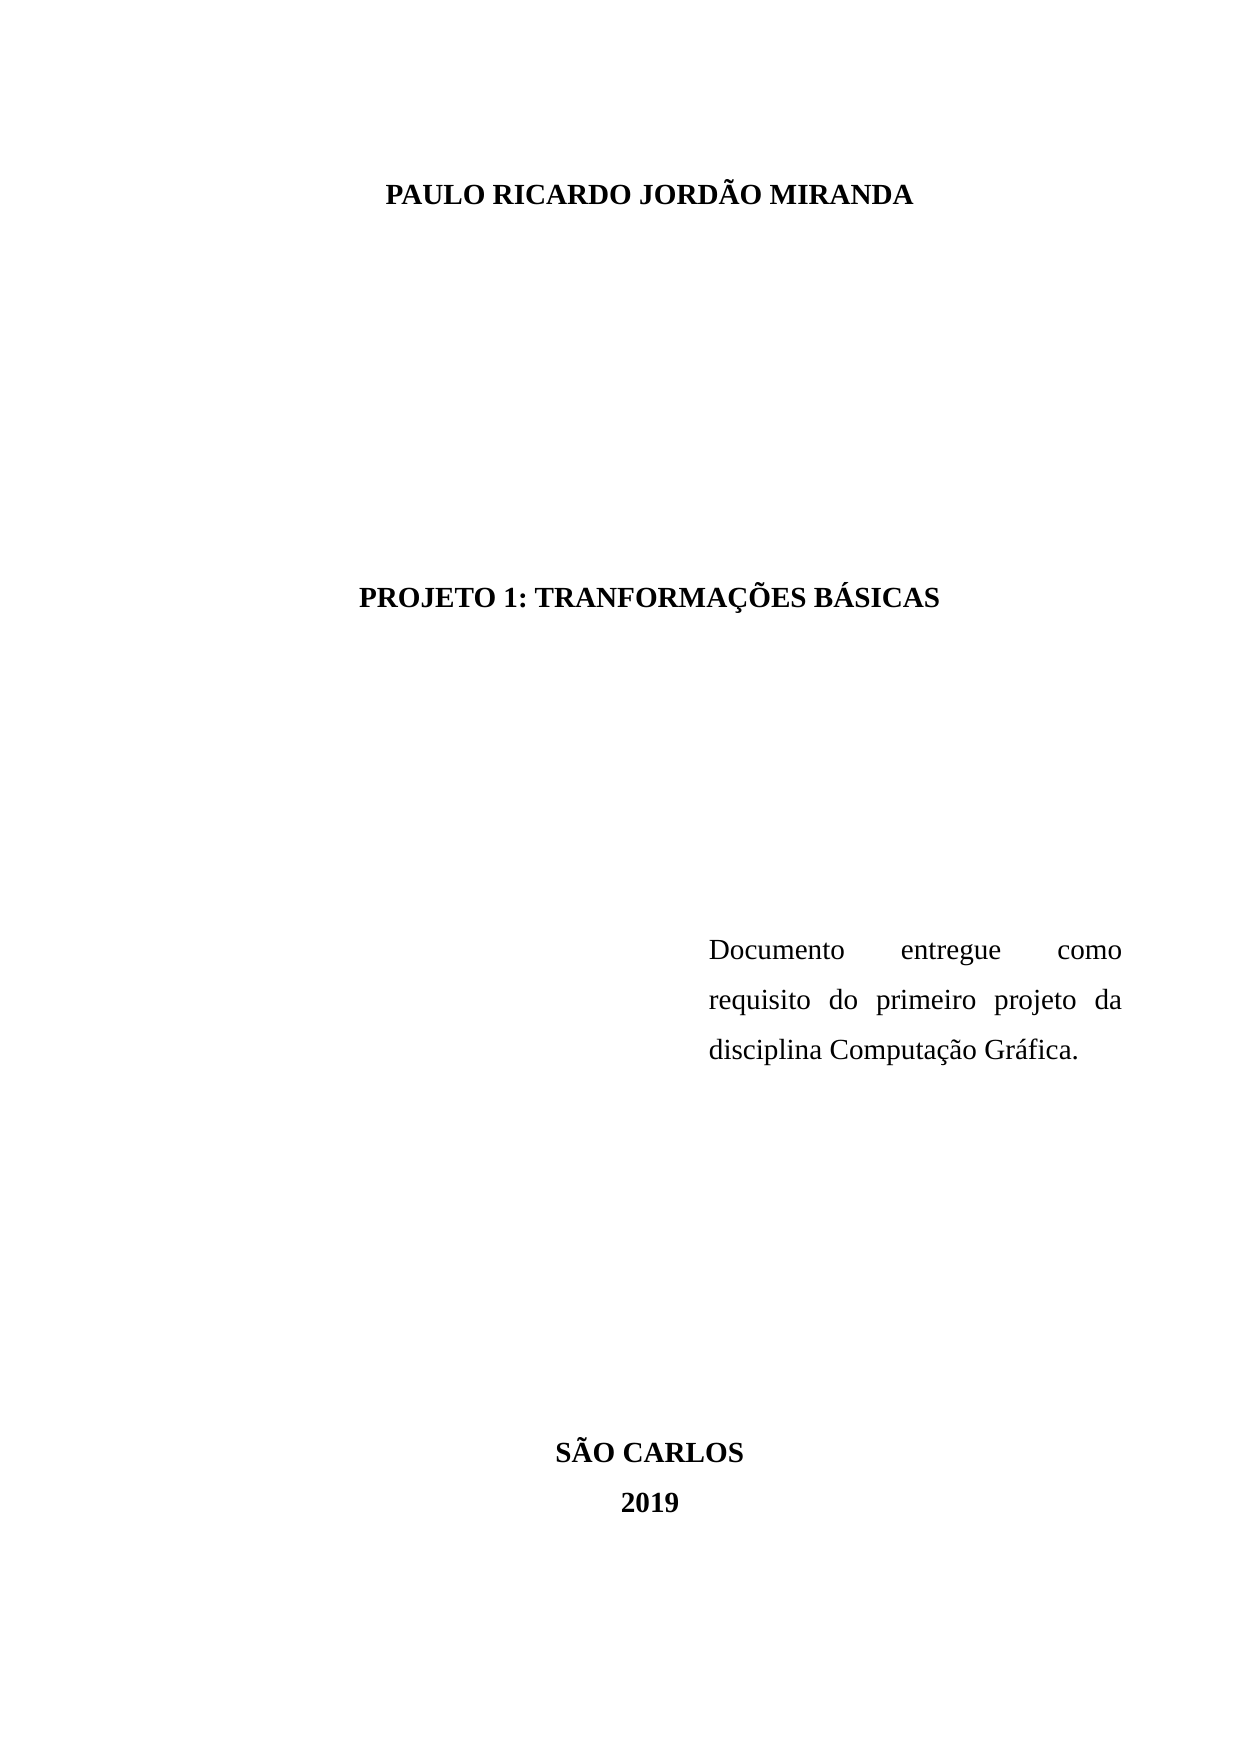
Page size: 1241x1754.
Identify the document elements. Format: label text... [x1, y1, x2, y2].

text Documento entregue como requisito do primeiro projeto da disciplina Computação Gráfica. [709, 932, 1122, 1066]
text SÃO CARLOS [177, 1435, 1122, 1468]
text PAULO RICARDO JORDÃO MIRANDA [177, 177, 1122, 211]
text 2019 [177, 1485, 1122, 1519]
text PROJETO 1: TRANFORMAÇÕES BÁSICAS [177, 580, 1122, 613]
